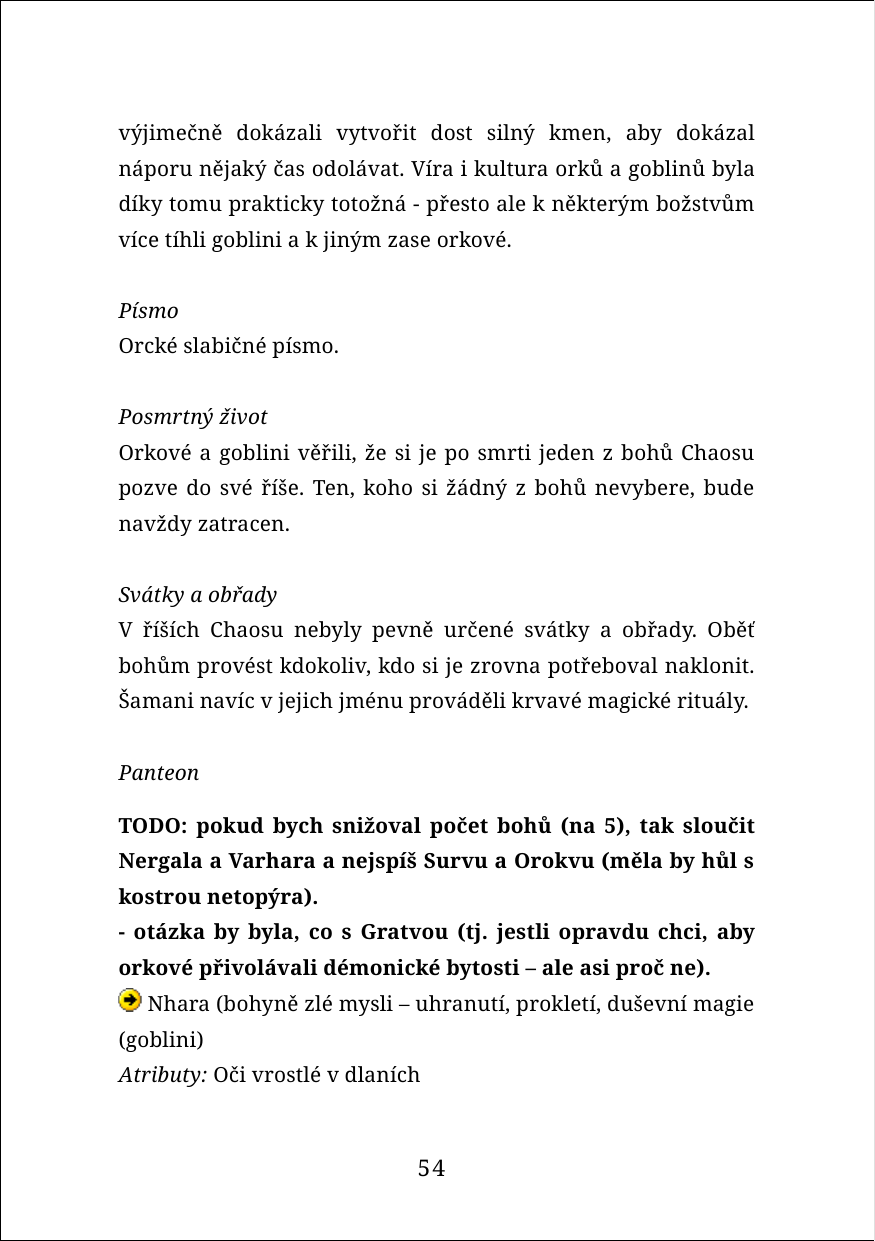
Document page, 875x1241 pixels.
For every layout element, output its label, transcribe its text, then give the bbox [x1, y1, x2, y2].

text výjimečně dokázali vytvořit dost silný kmen, aby dokázal náporu nějaký čas odolávat. Víra i kultura orků a goblinů byla díky tomu prakticky totožná - přesto ale k některým božstvům více tíhli goblini a k jiným zase orkové. Písmo Orcké slabičné písmo. Posmrtný život Orkové a goblini věřili, že si je po smrti jeden z bohů Chaosu pozve do své říše. Ten, koho si žádný z bohů nevybere, bude navždy zatracen. Svátky a obřady V říších Chaosu nebyly pevně určené svátky a obřady. Oběť bohům provést kdokoliv, kdo si je zrovna potřeboval naklonit. Šamani navíc v jejich jménu prováděli krvavé magické rituály. Panteon [118, 118, 756, 786]
text TODO: pokud bych snižoval počet bohů (na 5), tak sloučit Nergala a Varhara a nejspíš Survu a Orokvu (měla by hůl s kostrou netopýra). - otázka by byla, co s Gratvou (tj. jestli opravdu chci, aby orkové přivolávali démonické bytosti – ale asi proč ne). Nhara (bohyně zlé mysli – uhranutí, prokletí, duševní magie (goblini) Atributy: Oči vrostlé v dlaních [118, 811, 756, 1089]
picture [118, 988, 142, 1012]
